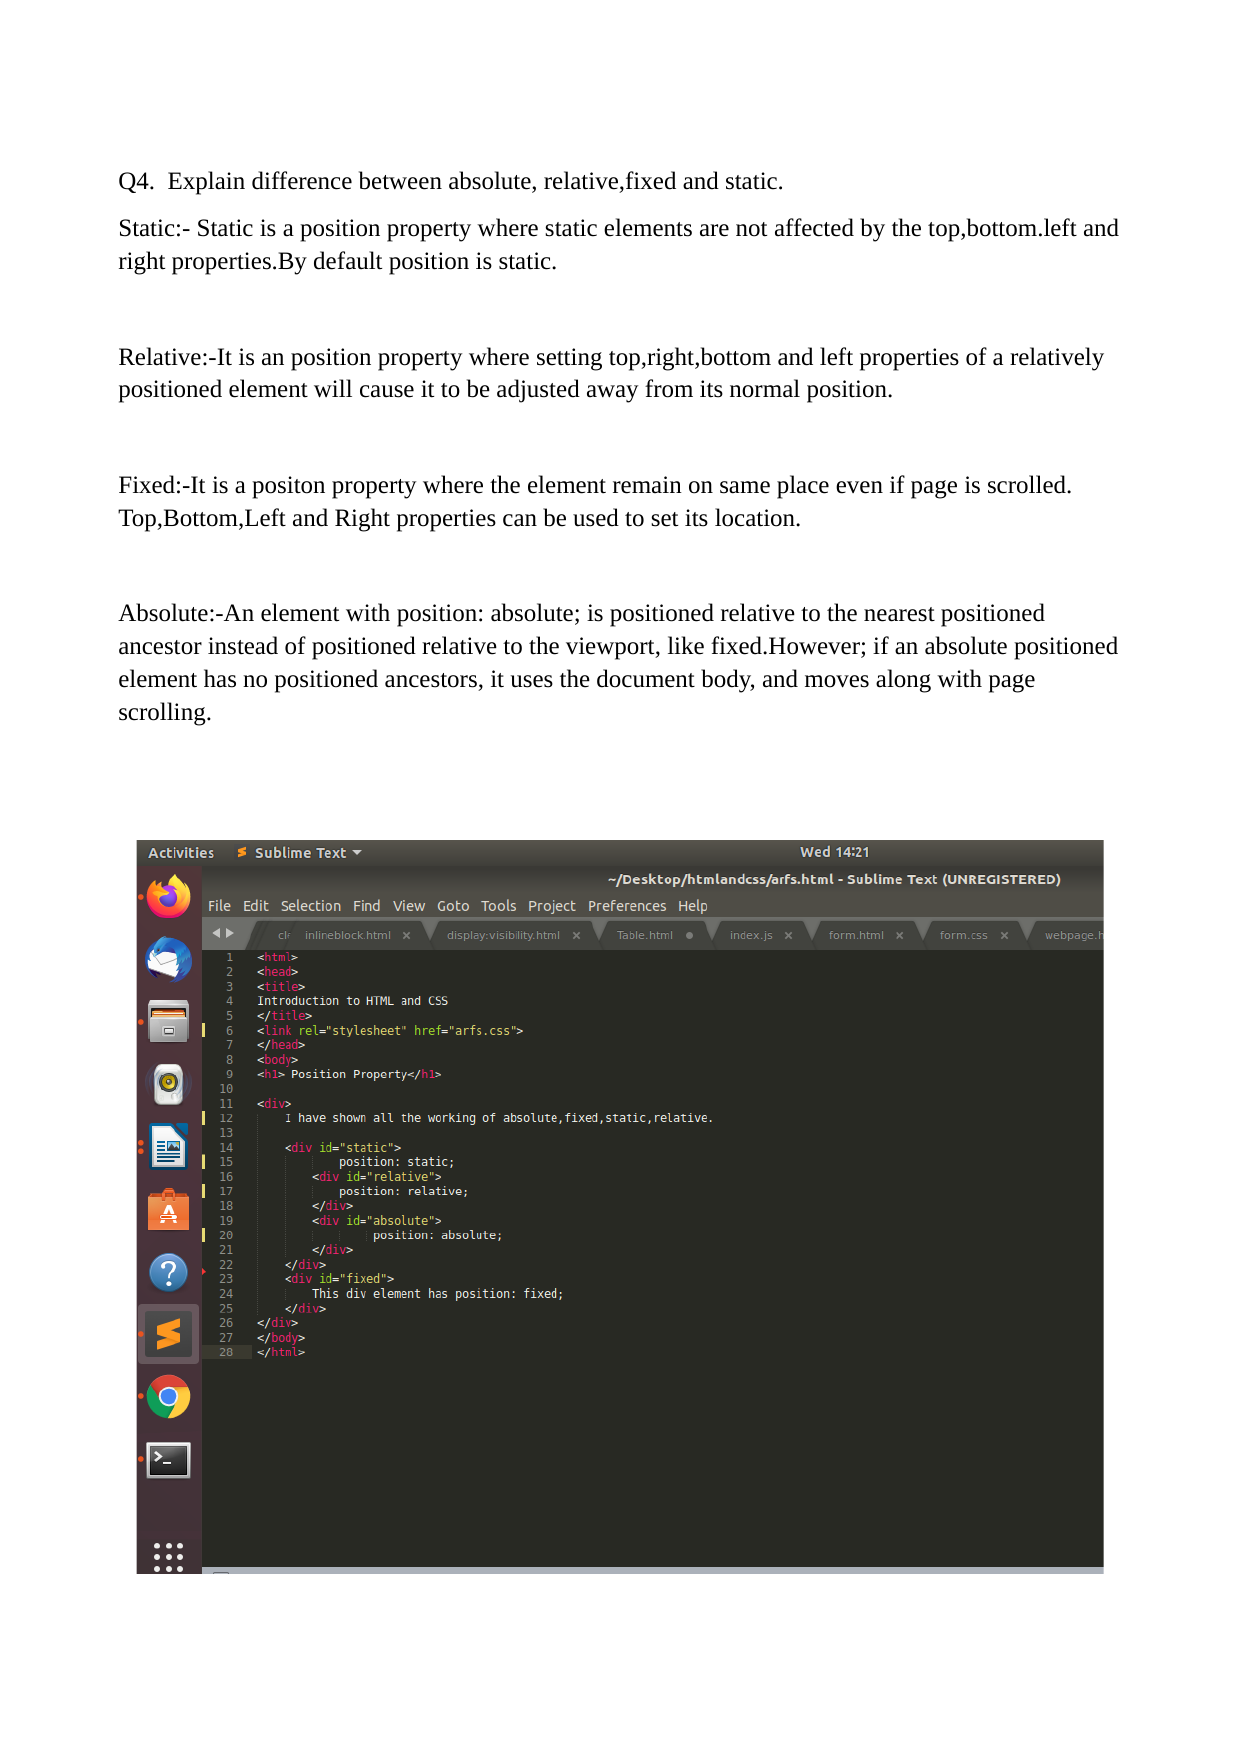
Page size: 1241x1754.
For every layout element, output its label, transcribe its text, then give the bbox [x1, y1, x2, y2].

text Fixed:-It is a positon property where the element remain on same place even if page is scrolled. Top,Bottom,Left and Right properties can be used to set its location. [118, 470, 1122, 532]
text Static:- Static is a position property where static elements are not affected by the top,bottom.left and right properties.By default position is static. [118, 213, 1122, 275]
picture [136, 840, 1104, 1574]
text Q4. Explain difference between absolute, relative,fixed and static. [118, 166, 1122, 194]
text Relative:-It is an position property where setting top,right,bottom and left properties of a relatively positioned element will cause it to be adjusted away from its normal position. [118, 342, 1122, 403]
text Absolute:-An element with position: absolute; is positioned relative to the nearest positioned ancestor instead of positioned relative to the viewport, like fixed.However; if an absolute positioned element has no positioned ancestors, it uses the document body, and moves along with page scrolling. [118, 598, 1122, 726]
